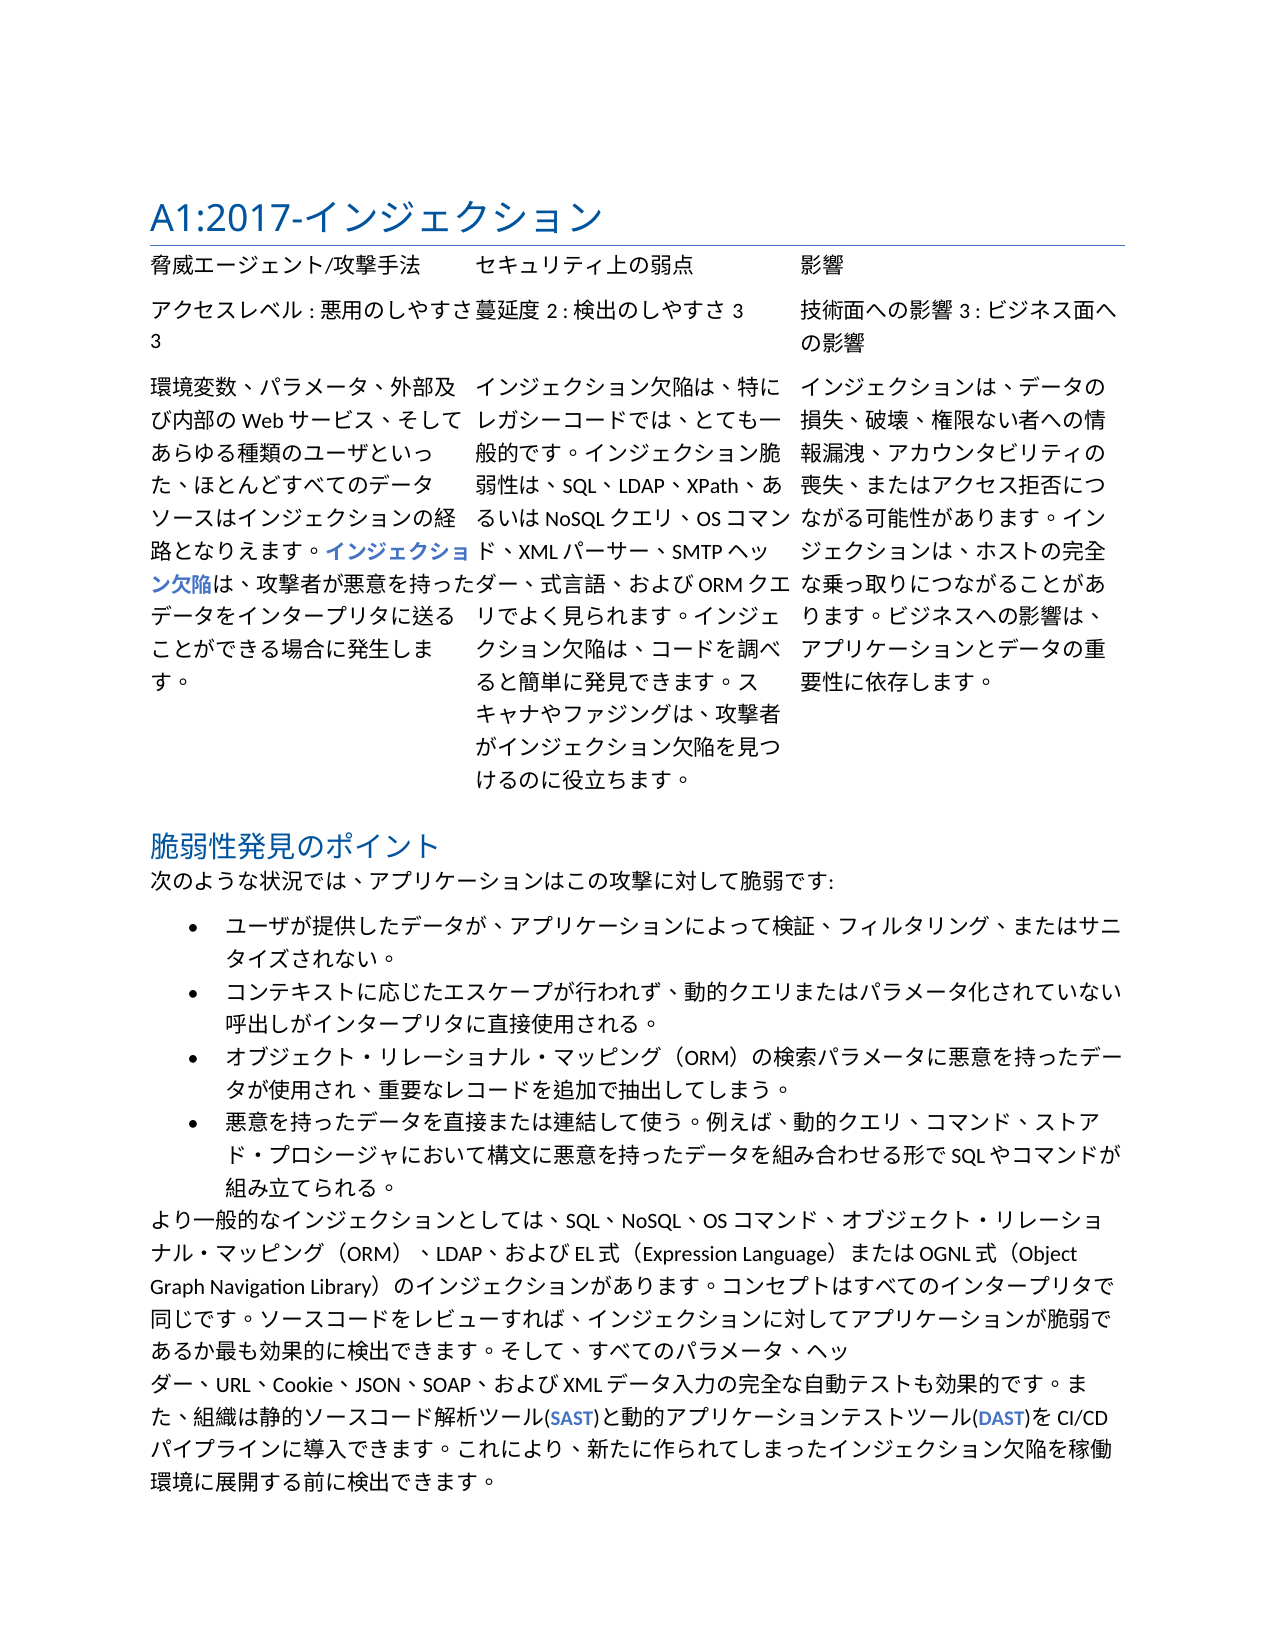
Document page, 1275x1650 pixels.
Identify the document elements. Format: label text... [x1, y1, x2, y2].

table_cell 技術面への影響 3 : ビジネス面への影響 [800, 295, 1125, 372]
table_cell インジェクション欠陥は、特にレガシーコードでは、とても一般的です。インジェクション脆弱性は、SQL、LDAP、XPath、あるいはNoSQLクエリ、OSコマンド、XMLパーサー、SMTPヘッダー、式言語、およびORMクエリでよく見られます。インジェクション欠陥は、コードを調べると簡単に発見できます。スキャナやファジングは、攻撃者がインジェクション欠陥を見つけるのに役立ちます。 [475, 372, 800, 809]
text 次のような状況では、アプリケーションはこの攻撃に対して脆弱です: [150, 866, 1125, 896]
subtitle 脆弱性発見のポイント [150, 826, 1125, 866]
list 悪意を持ったデータを直接または連結して使う。例えば、動的クエリ、コマンド、ストアド・プロシージャにおいて構文に悪意を持ったデータを組み合わせる形でSQLやコマンドが組み立てられる。 [187, 1107, 1125, 1203]
table_cell 環境変数、パラメータ、外部及び内部のWebサービス、そしてあらゆる種類のユーザといった、ほとんどすべてのデータソースはインジェクションの経路となりえます。インジェクション欠陥は、攻撃者が悪意を持ったデータをインタープリタに送ることができる場合に発生します。 [150, 372, 475, 809]
list ユーザが提供したデータが、アプリケーションによって検証、フィルタリング、またはサニタイズされない。 [187, 911, 1125, 974]
list オブジェクト・リレーショナル・マッピング（ORM）の検索パラメータに悪意を持ったデータが使用され、重要なレコードを追加で抽出してしまう。 [187, 1042, 1125, 1104]
table_header セキュリティ上の弱点 [475, 250, 800, 295]
table_cell インジェクションは、データの損失、破壊、権限ない者への情報漏洩、アカウンタビリティの喪失、またはアクセス拒否につながる可能性があります。インジェクションは、ホストの完全な乗っ取りにつながることがあります。ビジネスへの影響は、アプリケーションとデータの重要性に依存します。 [800, 372, 1125, 809]
table_cell アクセスレベル : 悪用のしやすさ 3 [150, 295, 475, 372]
list コンテキストに応じたエスケープが行われず、動的クエリまたはパラメータ化されていない呼出しがインタープリタに直接使用される。 [187, 977, 1125, 1039]
subtitle A1:2017-インジェクション [150, 192, 1125, 245]
table_header 脅威エージェント/攻撃手法 [150, 250, 475, 295]
table_cell 蔓延度 2 : 検出のしやすさ 3 [475, 295, 800, 372]
text より一般的なインジェクションとしては、SQL、NoSQL、OSコマンド、オブジェクト・リレーショナル・マッピング（ORM）、LDAP、およびEL式（Expression Language）またはOGNL式（Object Graph Navigation Library）のインジェクションがあります。コンセプトはすべてのインタープリタで同じです。ソースコードをレビューすれば、インジェクションに対してアプリケーションが脆弱であるか最も効果的に検出できます。そして、すべてのパラメータ、ヘッダー、URL、Cookie、JSON、SOAP、およびXMLデータ入力の完全な自動テストも効果的です。また、組織は静的ソースコード解析ツール(SAST)と動的アプリケーションテストツール(DAST)をCI/CDパイプラインに導入できます。これにより、新たに作られてしまったインジェクション欠陥を稼働環境に展開する前に検出できます。 [150, 1206, 1125, 1497]
table_header 影響 [800, 250, 1125, 295]
